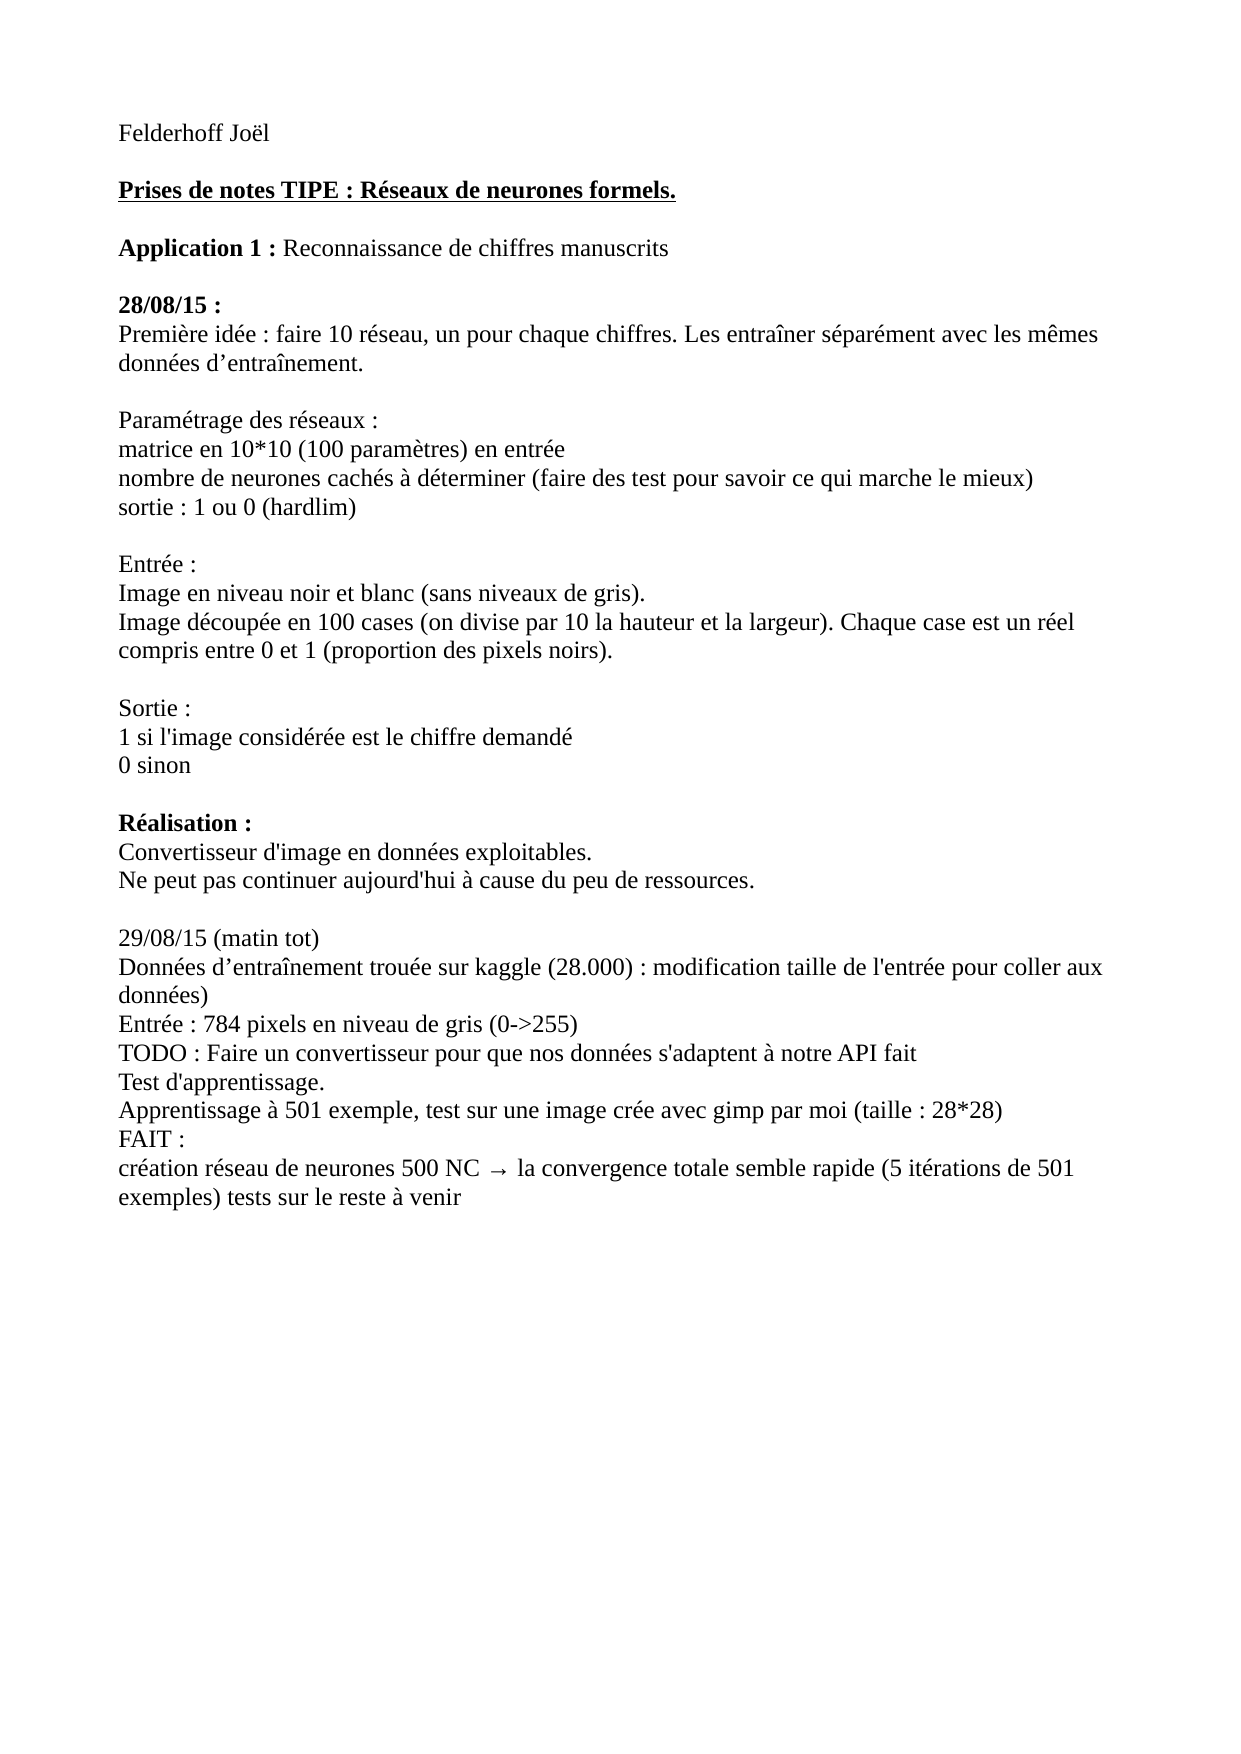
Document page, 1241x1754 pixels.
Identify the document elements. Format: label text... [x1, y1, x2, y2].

text 1 si l'image considérée est le chiffre demandé [118, 722, 1122, 751]
text Prises de notes TIPE : Réseaux de neurones formels. [118, 176, 1122, 204]
text Felderhoff Joël [118, 118, 1122, 147]
text Réalisation : [118, 808, 1122, 837]
text Entrée : 784 pixels en niveau de gris (0->255) [118, 1009, 1122, 1038]
text Application 1 : Reconnaissance de chiffres manuscrits [118, 233, 1122, 262]
text création réseau de neurones 500 NC → la convergence totale semble rapide (5 itérations de 501 exemples) tests sur le reste à venir [118, 1153, 1122, 1211]
text TODO : Faire un convertisseur pour que nos données s'adaptent à notre API fait [118, 1038, 1122, 1067]
text Ne peut pas continuer aujourd'hui à cause du peu de ressources. [118, 866, 1122, 894]
text Paramétrage des réseaux : [118, 406, 1122, 434]
text Image en niveau noir et blanc (sans niveaux de gris). [118, 578, 1122, 607]
text Données d’entraînement trouée sur kaggle (28.000) : modification taille de l'entrée pour coller aux données) [118, 952, 1122, 1009]
text Entrée : [118, 549, 1122, 578]
text matrice en 10*10 (100 paramètres) en entrée [118, 434, 1122, 463]
text FAIT : [118, 1124, 1122, 1153]
text Sortie : [118, 693, 1122, 722]
text Test d'apprentissage. [118, 1067, 1122, 1096]
text Convertisseur d'image en données exploitables. [118, 837, 1122, 866]
text Image découpée en 100 cases (on divise par 10 la hauteur et la largeur). Chaque case est un réel compris entre 0 et 1 (proportion des pixels noirs). [118, 607, 1122, 664]
text sortie : 1 ou 0 (hardlim) [118, 492, 1122, 521]
text Apprentissage à 501 exemple, test sur une image crée avec gimp par moi (taille : 28*28) [118, 1096, 1122, 1124]
text 29/08/15 (matin tot) [118, 923, 1122, 952]
text nombre de neurones cachés à déterminer (faire des test pour savoir ce qui marche le mieux) [118, 463, 1122, 492]
text Première idée : faire 10 réseau, un pour chaque chiffres. Les entraîner séparément avec les mêmes données d’entraînement. [118, 319, 1122, 377]
text 0 sinon [118, 751, 1122, 779]
text 28/08/15 : [118, 291, 1122, 319]
